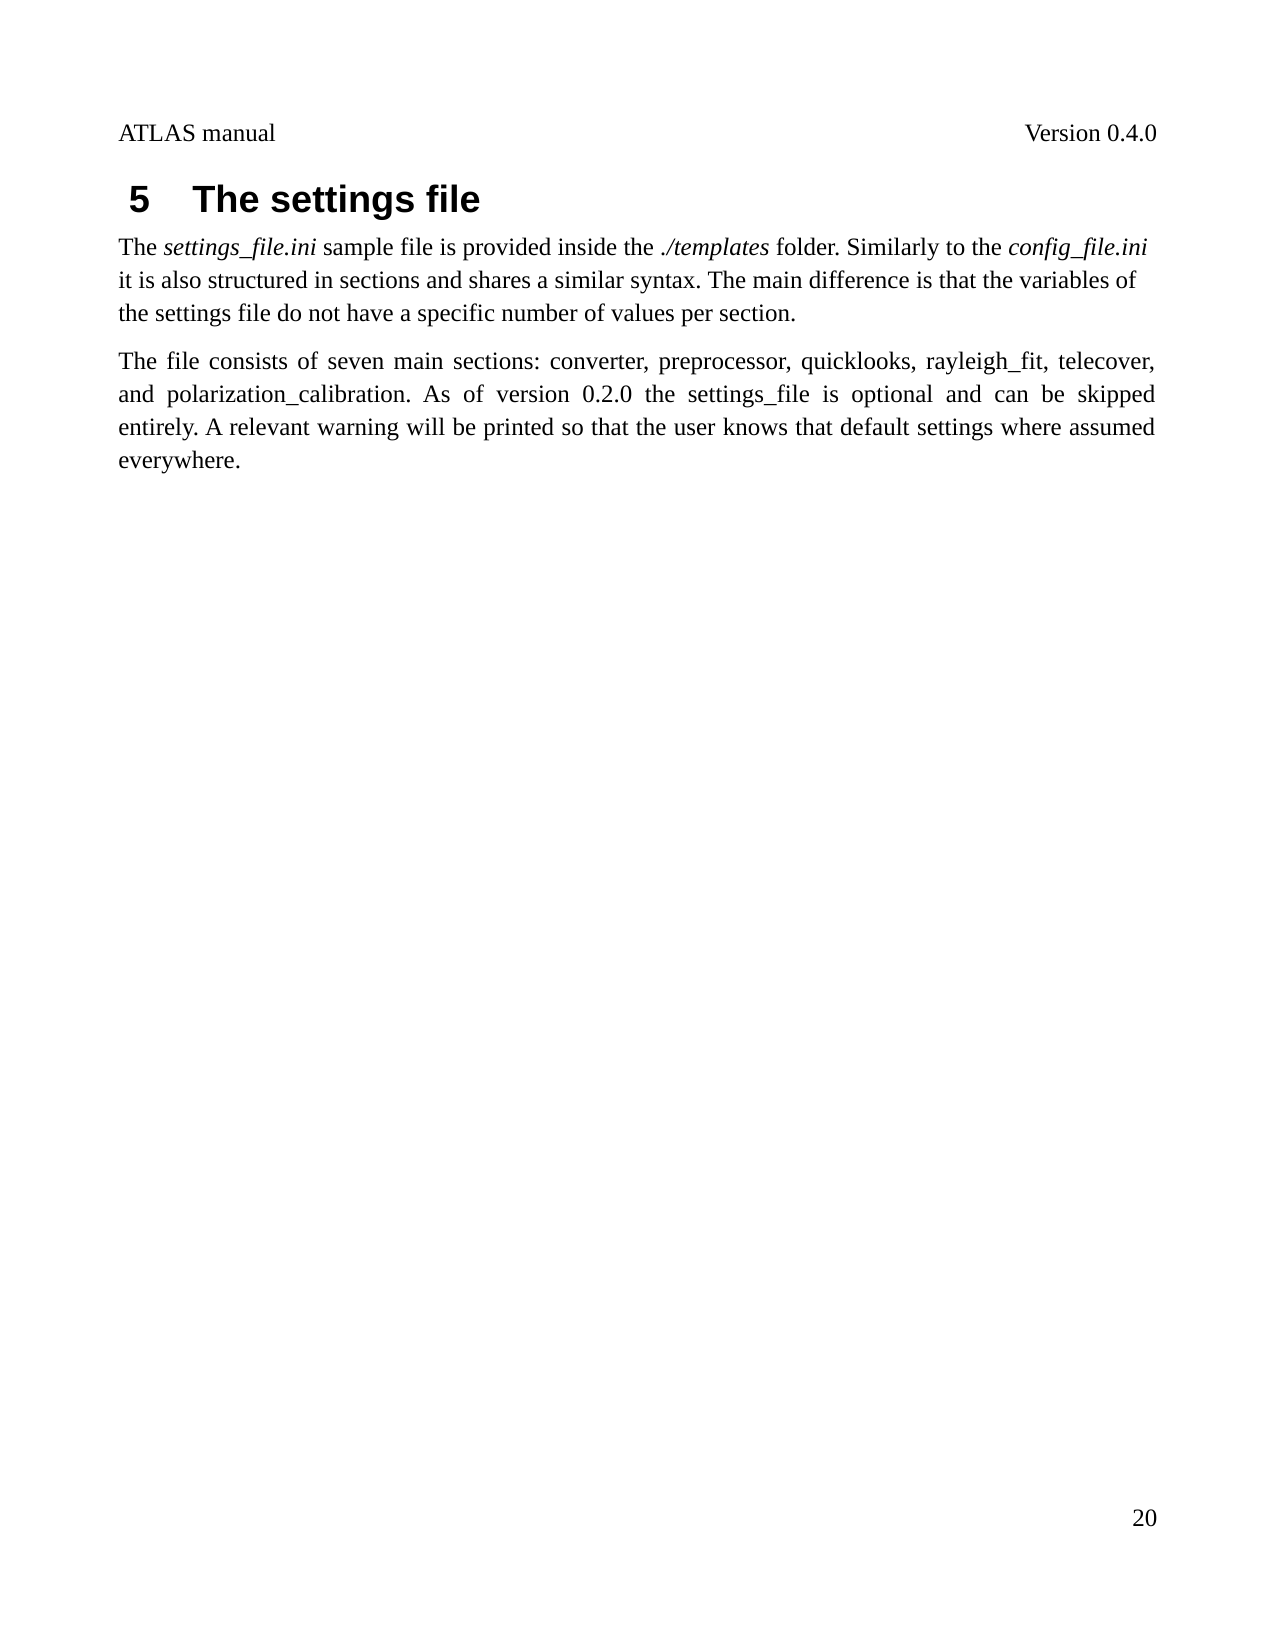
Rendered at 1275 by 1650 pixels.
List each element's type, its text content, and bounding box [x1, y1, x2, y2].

text The settings_file.ini sample file is provided inside the ./templates folder. Similarly to the config_file.ini it is also structured in sections and shares a similar syntax. The main difference is that the variables of the settings file do not have a specific number of values per section. [118, 232, 1157, 327]
subtitle The settings file [118, 177, 1157, 221]
text The file consists of seven main sections: converter, preprocessor, quicklooks, rayleigh_fit, telecover, and polarization_calibration. As of version 0.2.0 the settings_file is optional and can be skipped entirely. A relevant warning will be printed so that the user knows that default settings where assumed everywhere. [118, 346, 1157, 474]
